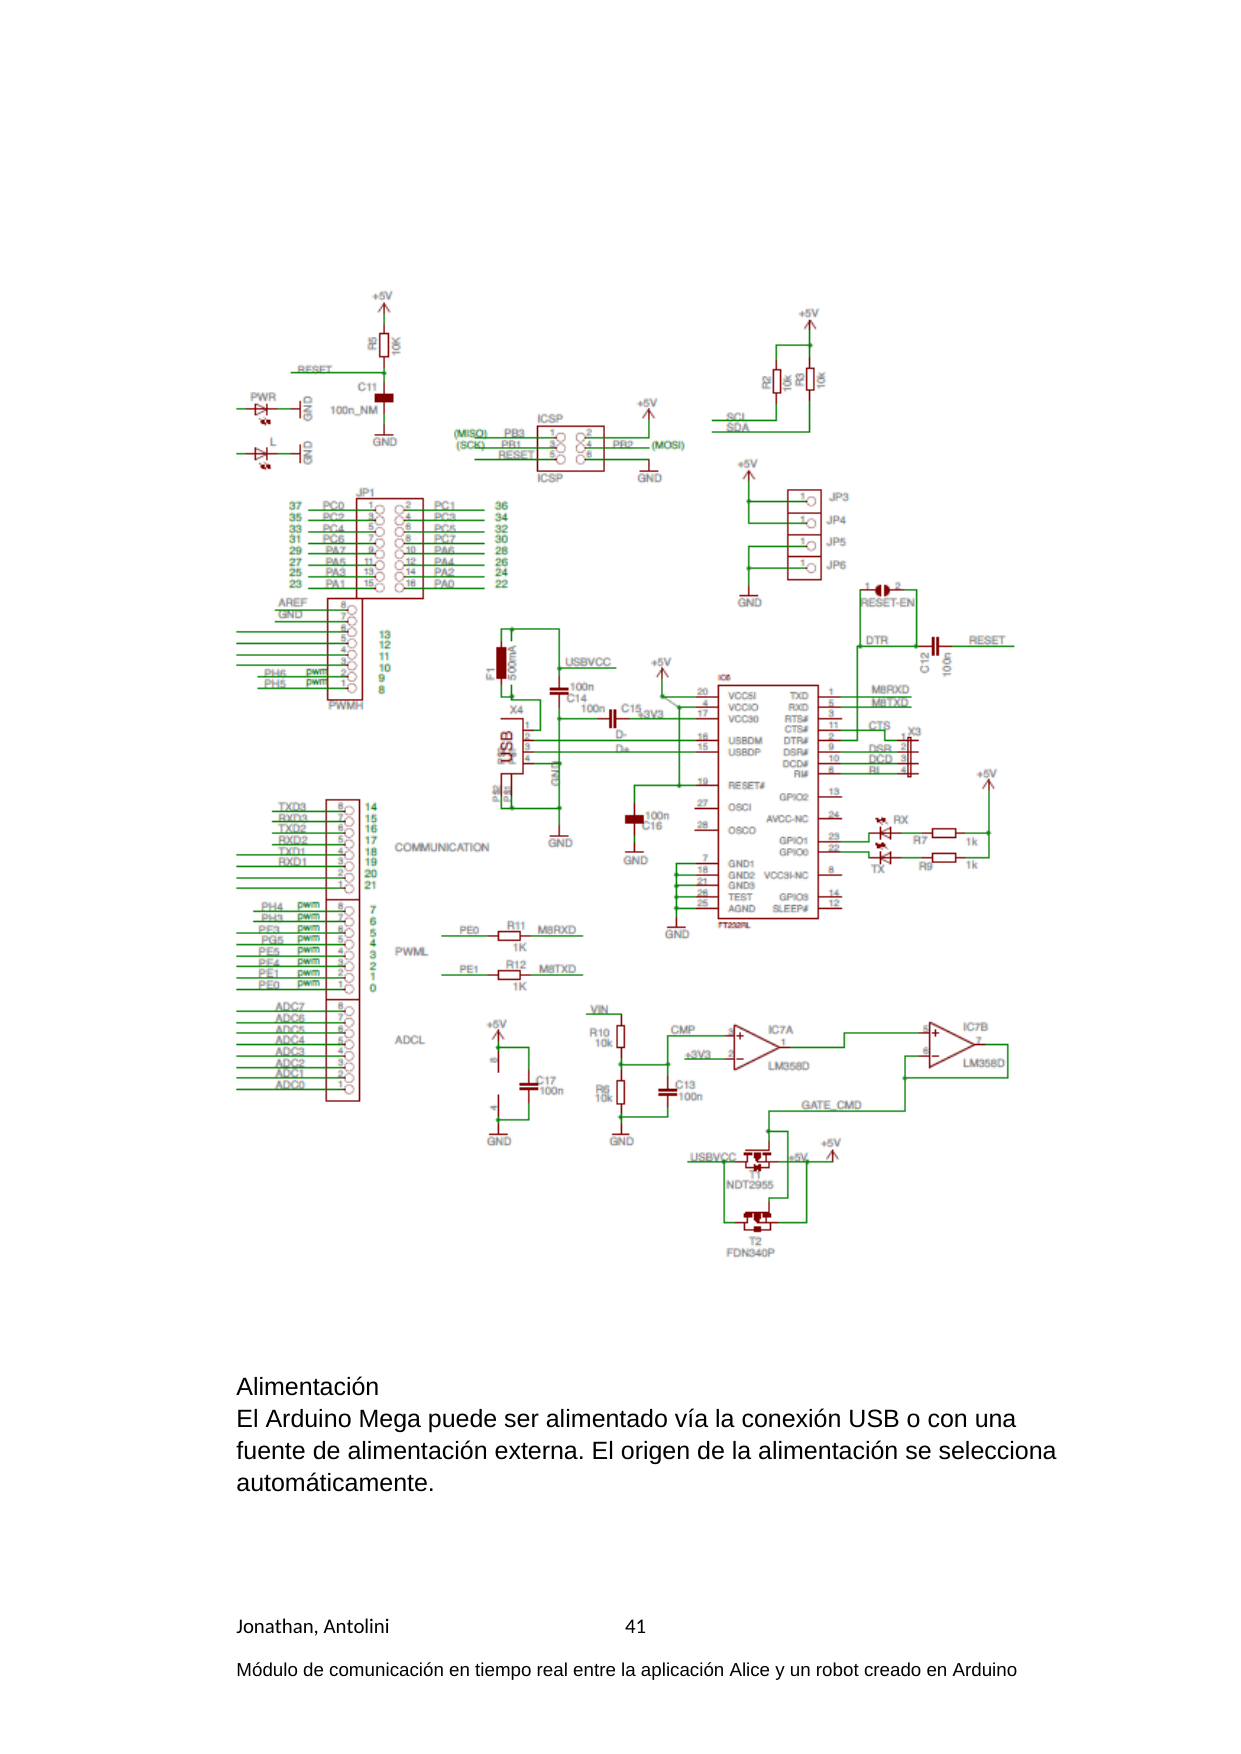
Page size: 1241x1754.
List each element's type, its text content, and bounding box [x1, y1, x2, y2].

picture [236, 265, 1029, 1296]
subtitle Alimentación [236, 1373, 1063, 1401]
text El Arduino Mega puede ser alimentado vía la conexión USB o con una fuente de alimentación externa. El origen de la alimentación se selecciona automáticamente. [236, 1405, 1063, 1497]
